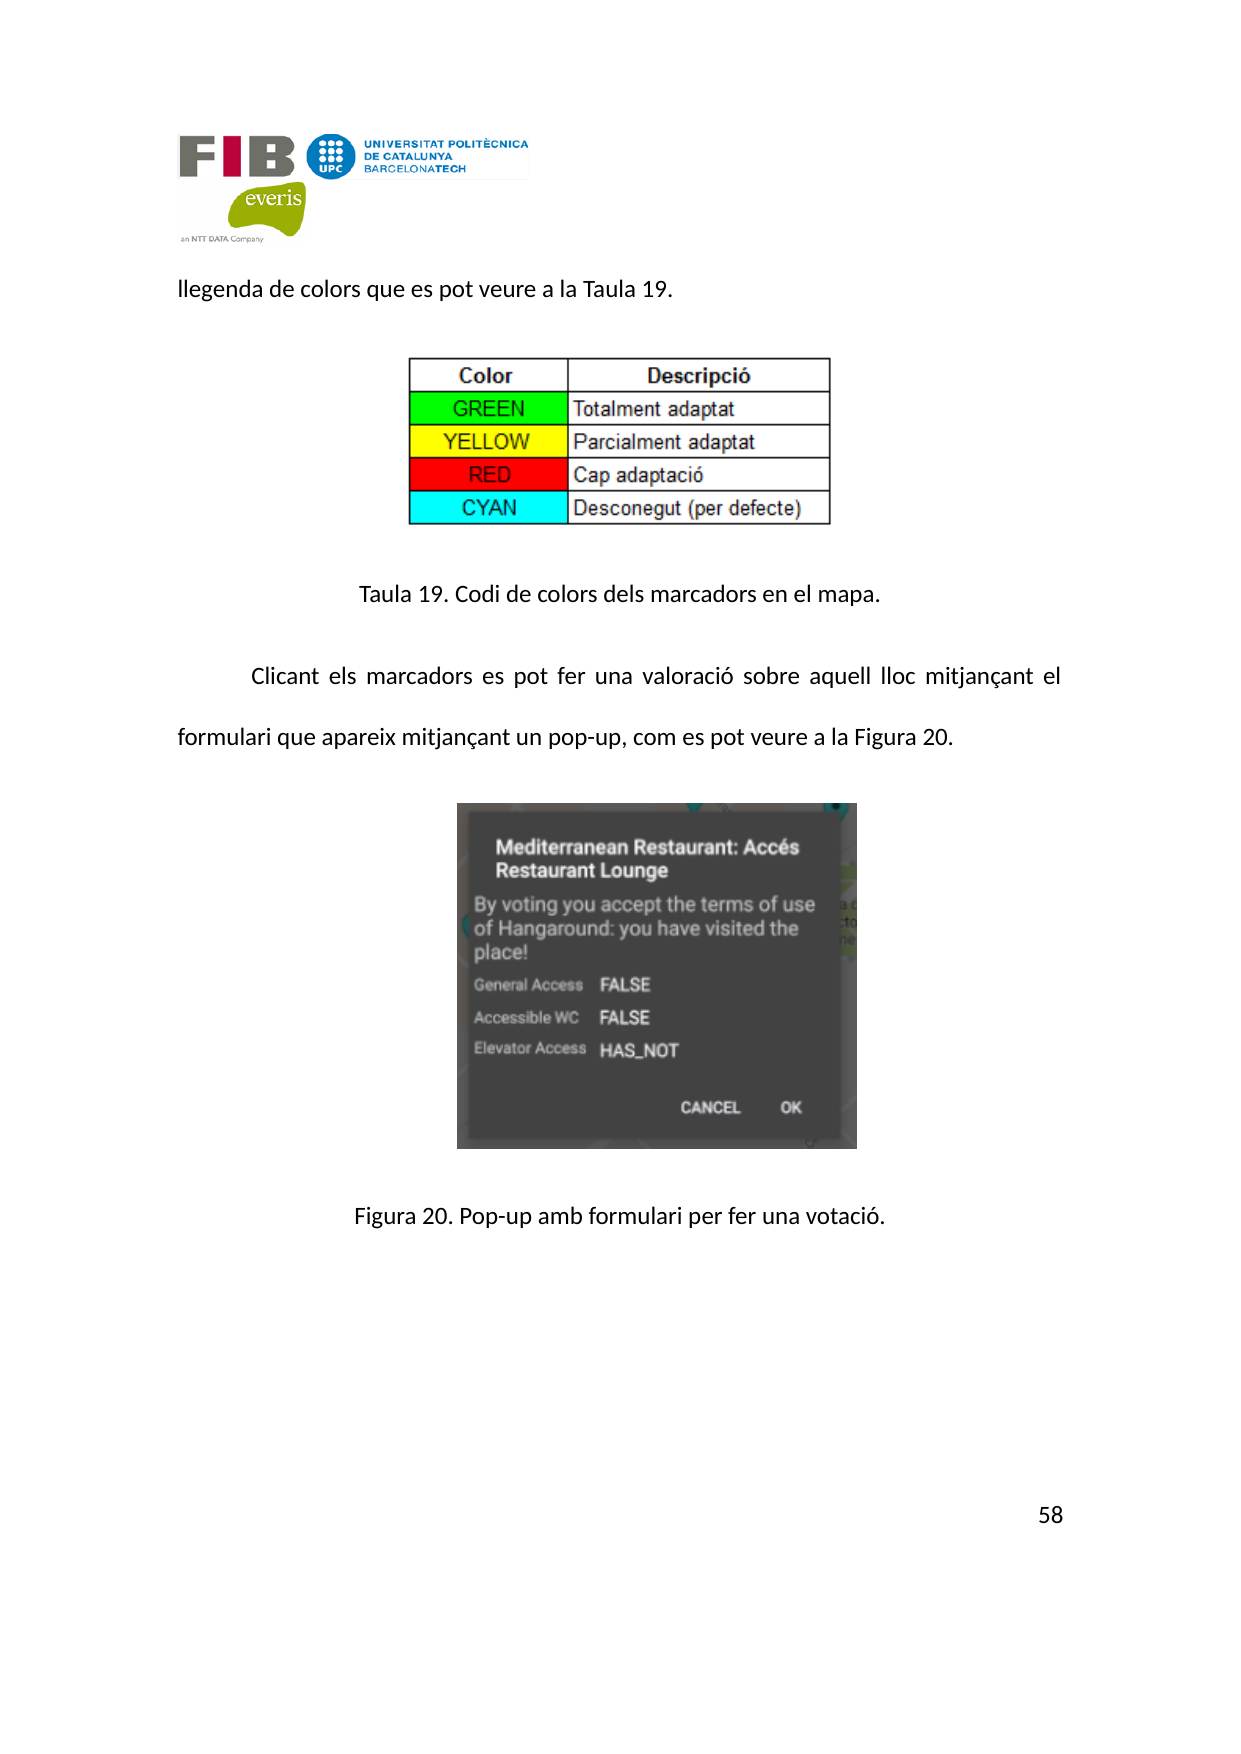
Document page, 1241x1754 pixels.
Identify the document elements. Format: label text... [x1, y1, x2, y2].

text llegenda de colors que es pot veure a la Taula 19. [177, 273, 1063, 304]
text Taula 19. Codi de colors dels marcadors en el mapa. [177, 579, 1063, 609]
picture [177, 134, 529, 243]
text Figura 20. Pop-up amb formulari per fer una votació. [177, 1200, 1063, 1231]
picture [457, 803, 857, 1149]
text Clicant els marcadors es pot fer una valoració sobre aquell lloc mitjançant el formulari que apareix mitjançant un pop-up, com es pot veure a la Figura 20. [177, 661, 1063, 752]
picture [406, 355, 834, 528]
